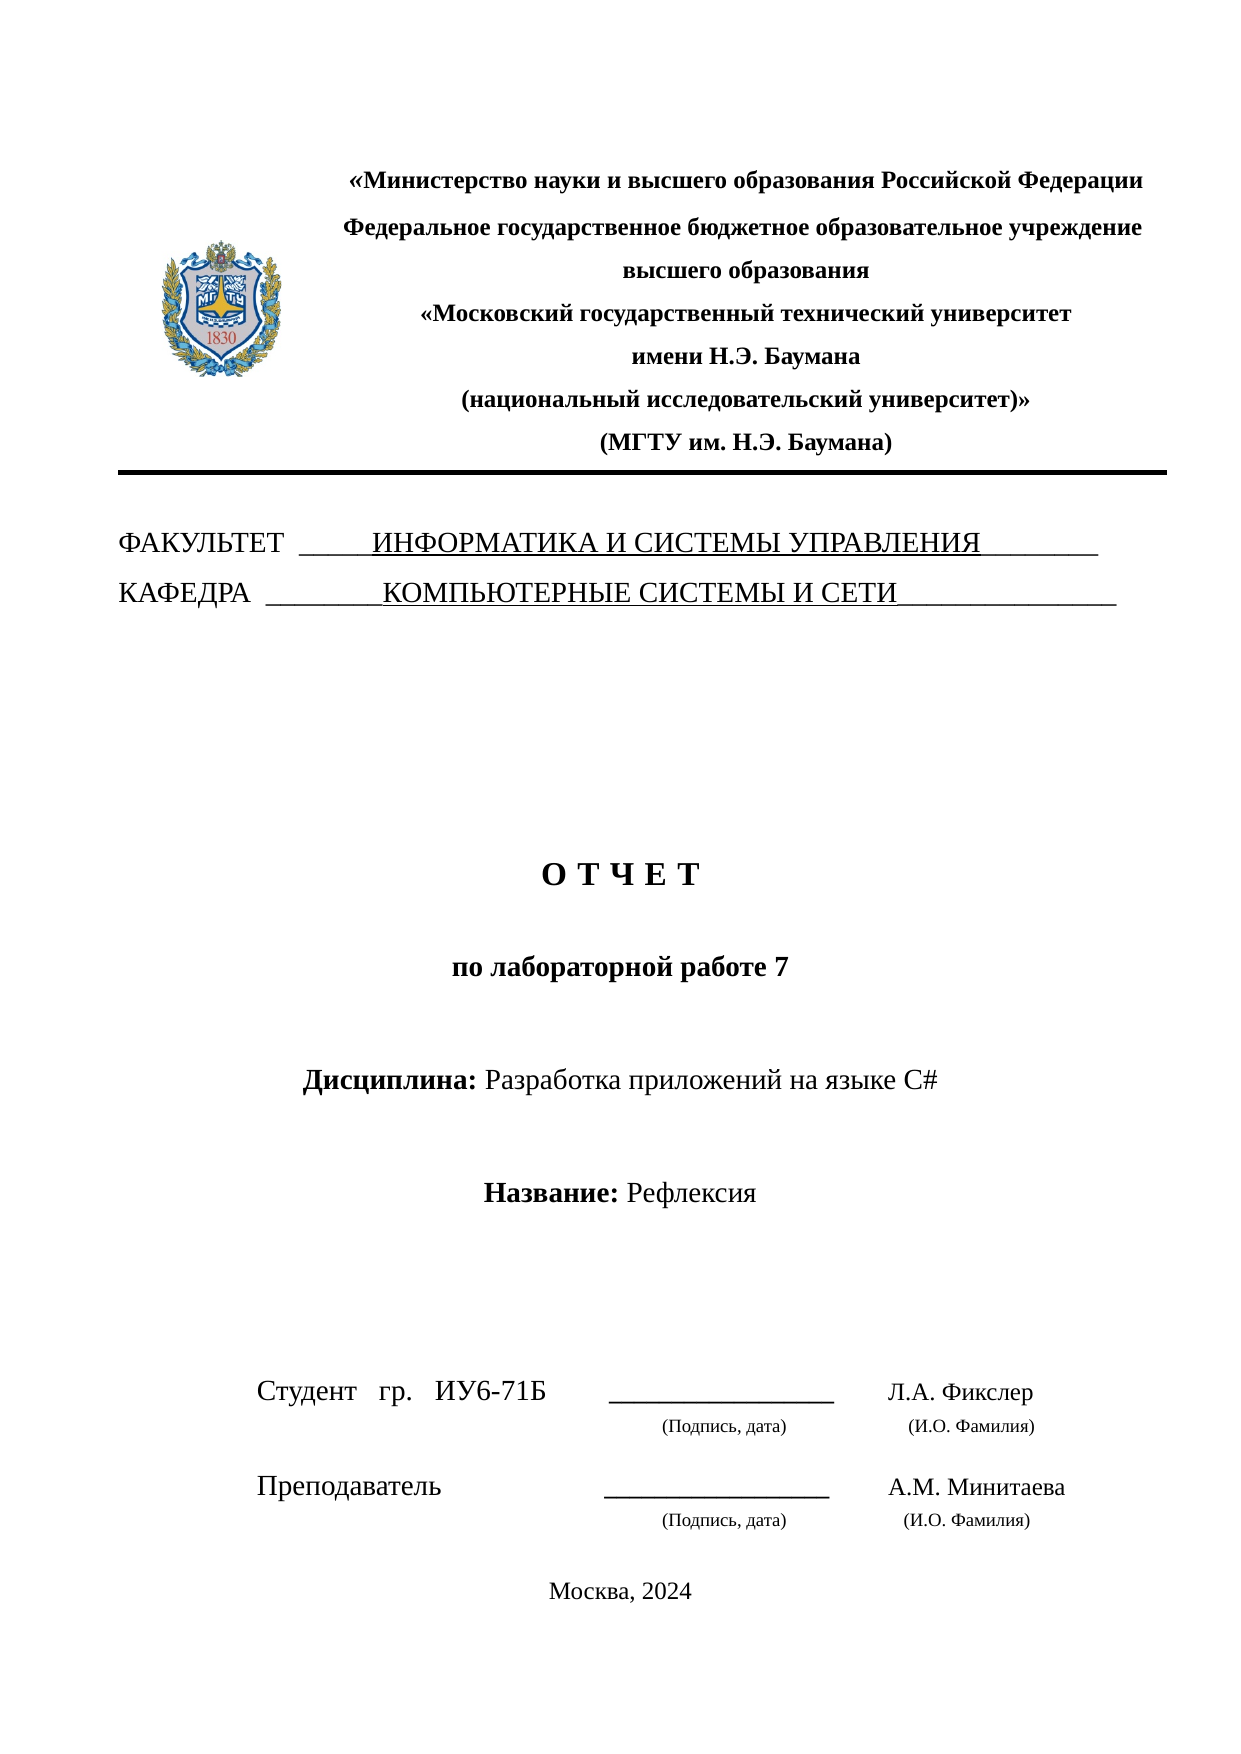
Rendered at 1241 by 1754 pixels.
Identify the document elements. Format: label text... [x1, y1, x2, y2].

picture [161, 240, 282, 377]
text Дисциплина: Разработка приложений на языке C# [118, 1062, 1122, 1096]
text Преподаватель __________________ А.М. Минитаева [118, 1471, 1122, 1502]
text Москва, 2024 [118, 1576, 1122, 1605]
table_header «Министерство науки и высшего образования Российской Федерации Федеральное государственное бюджетное образовательное учреждение высшего образования «Московский государственный технический университет имени Н.Э. Баумана (национальный исследовательский университет)» (МГТУ им. Н.Э. Баумана) [325, 161, 1167, 470]
text (Подпись, дата) (И.О. Фамилия) [118, 1502, 1122, 1533]
text по лабораторной работе 7 [118, 949, 1122, 983]
text Студент гр. ИУ6-71Б __________________ Л.А. Фикслер [118, 1376, 1122, 1407]
text Название: Рефлексия [118, 1175, 1122, 1208]
subtitle ФАКУЛЬТЕТ _____ИНФОРМАТИКА И СИСТЕМЫ УПРАВЛЕНИЯ________ [118, 525, 1122, 559]
subtitle ОТЧЕТ [118, 854, 1122, 892]
text (Подпись, дата) (И.О. Фамилия) [118, 1407, 1122, 1438]
text КАФЕДРА ________КОМПЬЮТЕРНЫЕ СИСТЕМЫ И СЕТИ_______________ [118, 576, 1122, 609]
table_header [118, 161, 325, 470]
